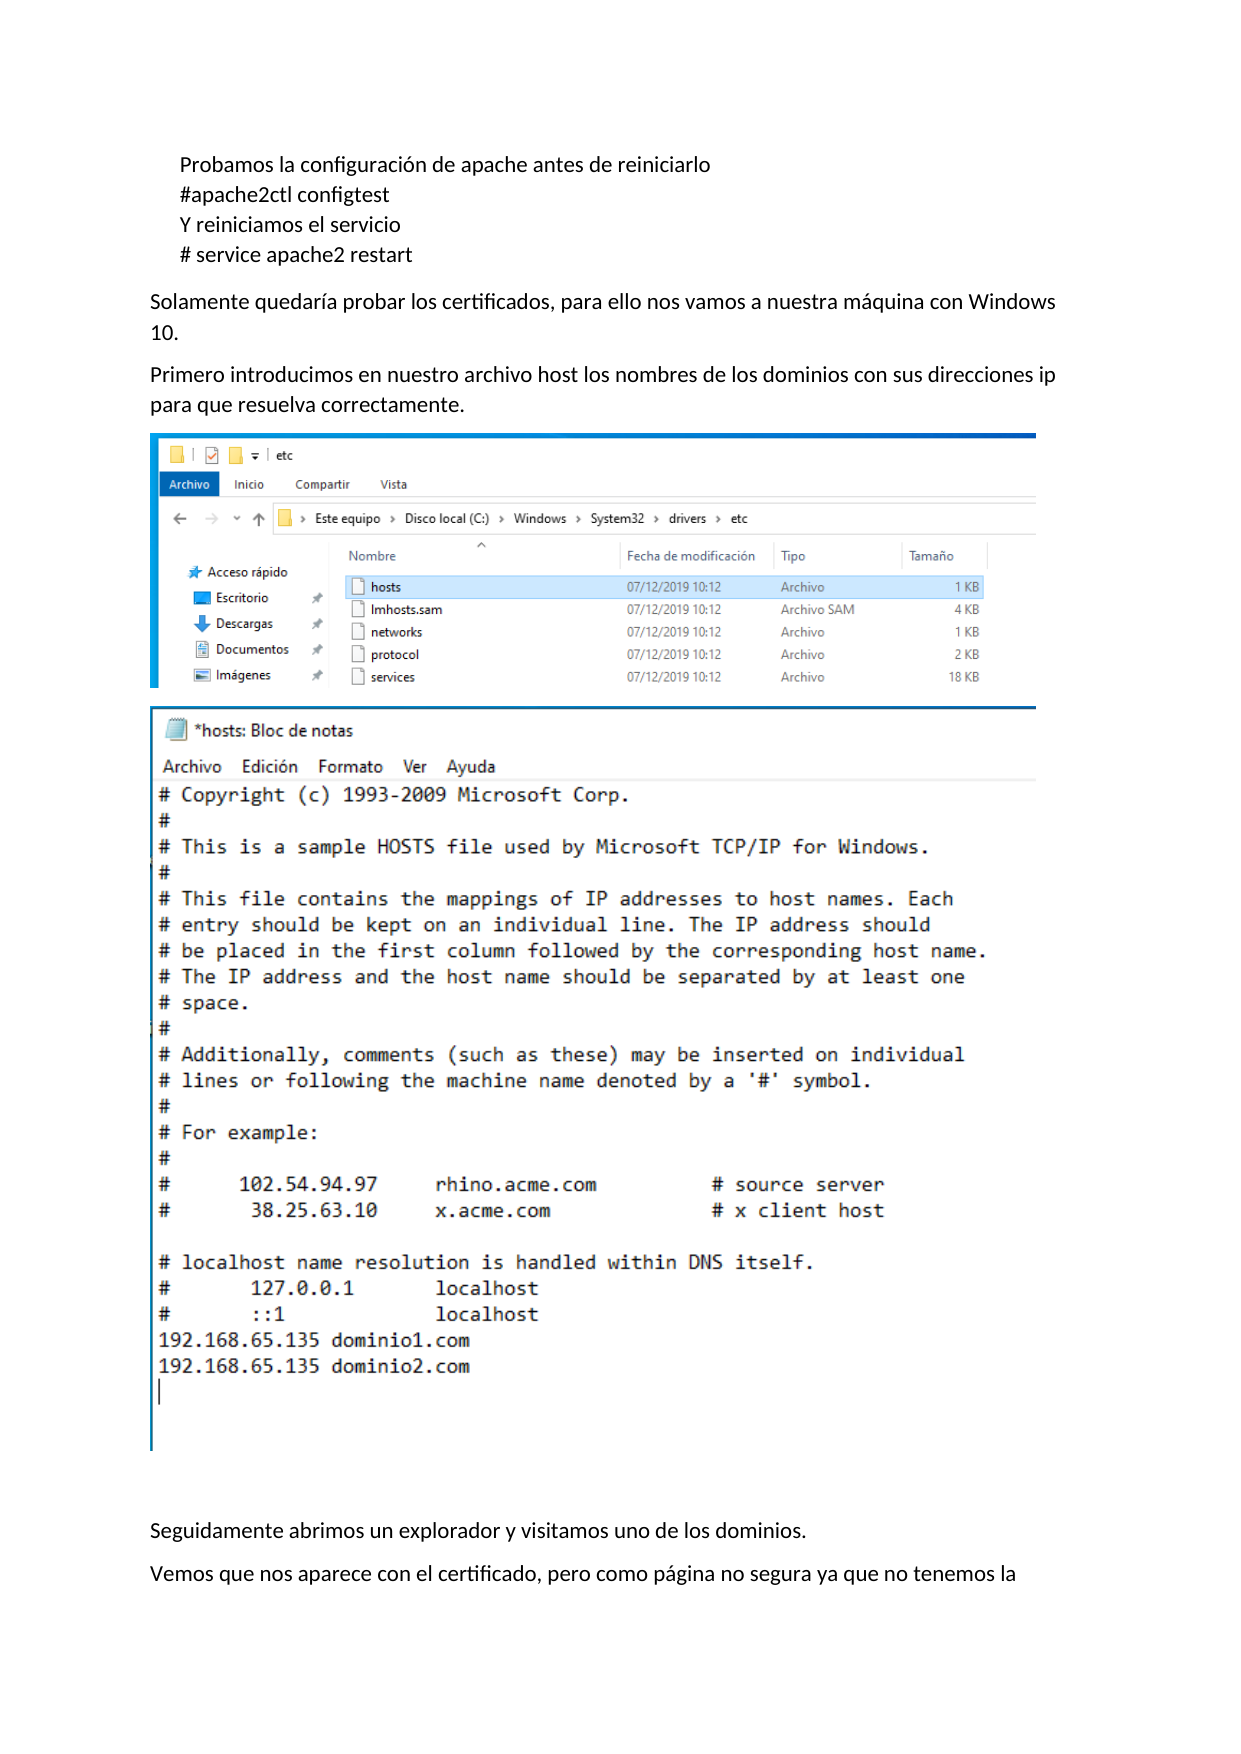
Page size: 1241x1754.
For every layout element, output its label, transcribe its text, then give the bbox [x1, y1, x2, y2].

text Primero introducimos en nuestro archivo host los nombres de los dominios con sus direcciones ip para que resuelva correctamente. [150, 360, 1090, 419]
text Vemos que nos aparece con el certificado, pero como página no segura ya que no tenemos la [150, 1559, 1090, 1587]
text # service apache2 restart [179, 241, 1090, 269]
text Solamente quedaría probar los certificados, para ello nos vamos a nuestra máquina con Windows 10. [150, 287, 1090, 346]
picture [159, 433, 1036, 688]
text Seguidamente abrimos un explorador y visitamos uno de los dominios. [150, 1516, 1090, 1544]
text #apache2ctl configtest [179, 180, 1090, 208]
picture [150, 706, 1036, 1451]
text Probamos la configuración de apache antes de reiniciarlo [179, 150, 1090, 178]
text Y reiniciamos el servicio [179, 210, 1090, 238]
